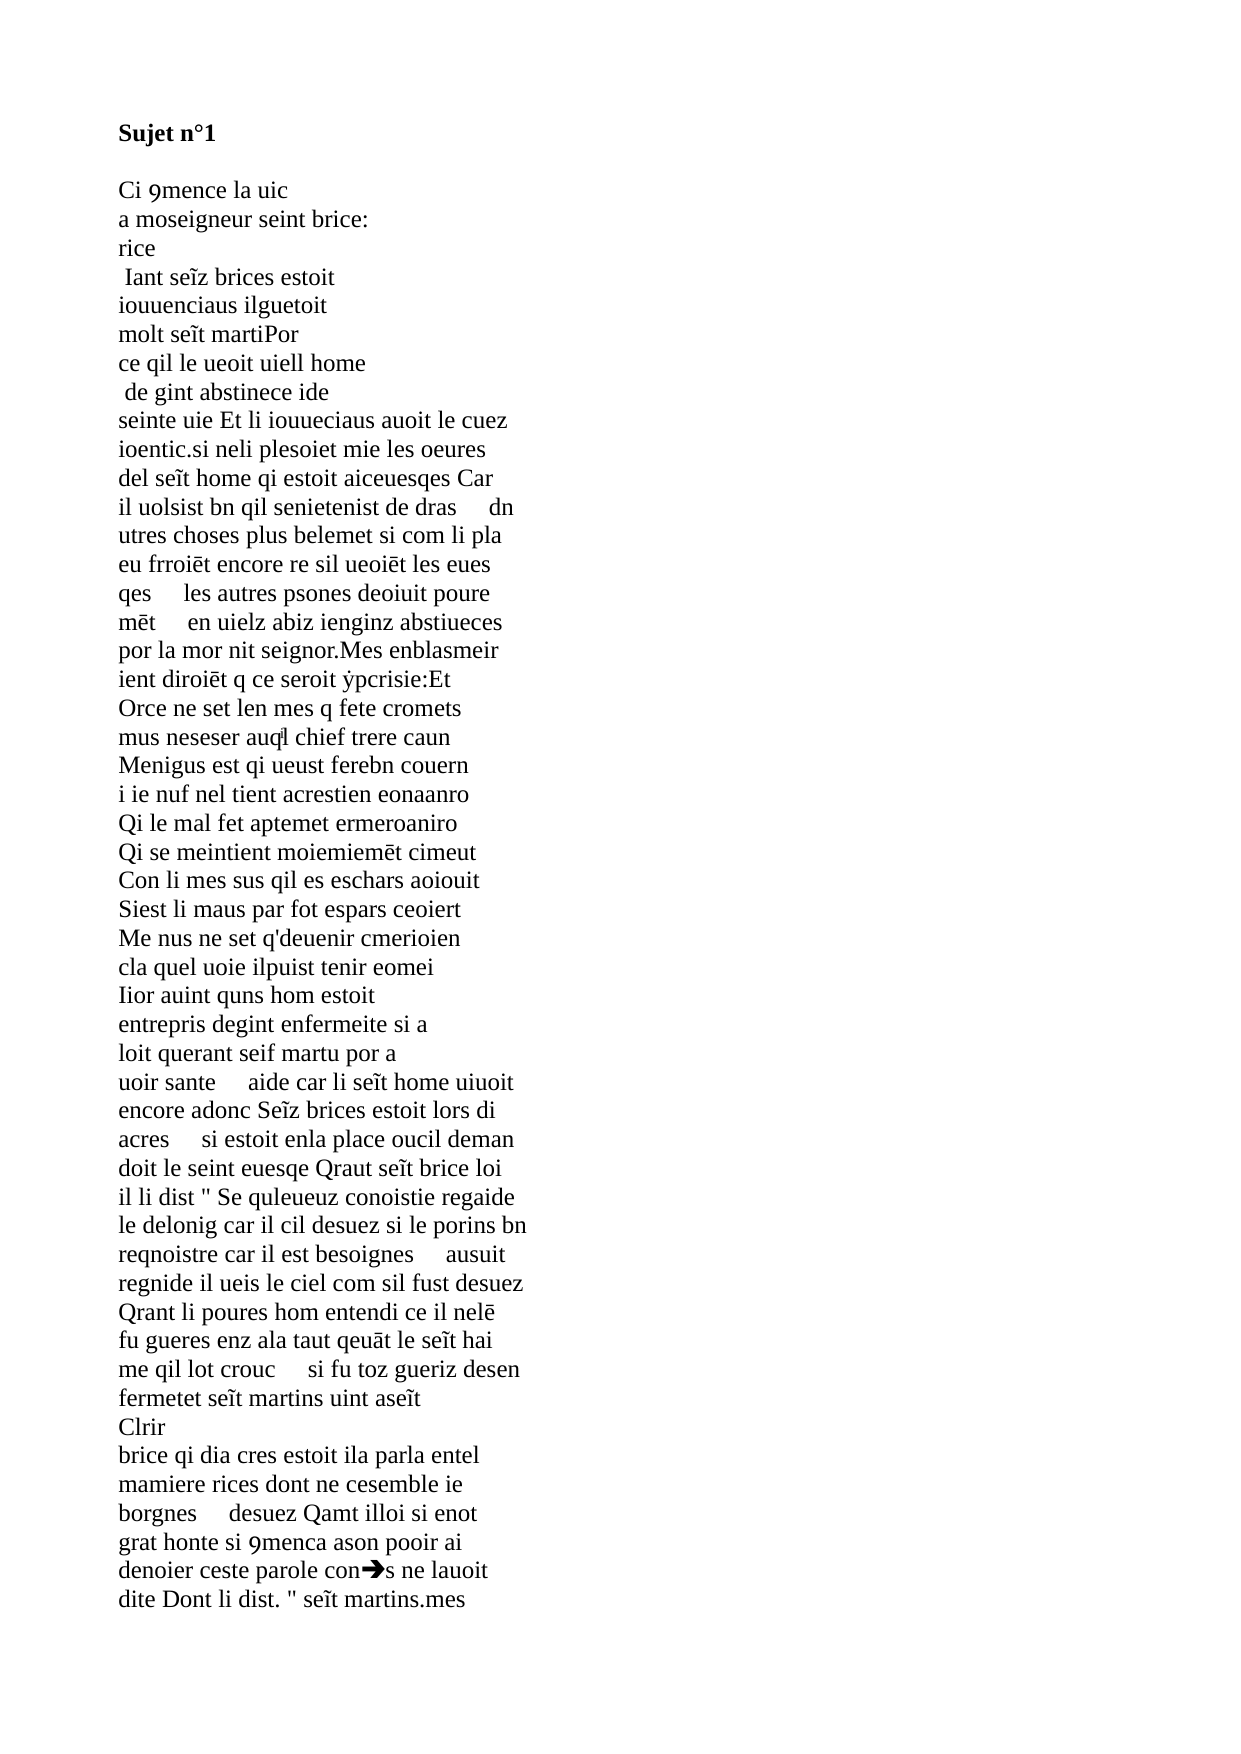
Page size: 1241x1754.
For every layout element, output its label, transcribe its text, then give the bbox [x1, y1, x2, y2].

text Menigus est qi ueust ferebn couern [118, 751, 1122, 779]
text fermetet seĩt martins uint aseĩt [118, 1383, 1122, 1412]
text Qi se meintient moiemiemēt cimeut [118, 837, 1122, 866]
text denoier ceste parole cons ne lauoit [118, 1556, 1122, 1584]
text rice [118, 233, 1122, 262]
text Me nus ne set q'deuenir cmerioien [118, 923, 1122, 952]
text Qrant li poures hom entendi ce il nelē [118, 1297, 1122, 1326]
text seinte uie Et li iouueciaus auoit le cuez [118, 406, 1122, 434]
text mēt  en uielz abiz ienginz abstiueces [118, 607, 1122, 636]
text iouuenciaus ilguetoit [118, 291, 1122, 319]
text por la mor nit seignor.Mes enblasmeir [118, 636, 1122, 664]
text regnide il ueis le ciel com sil fust desuez [118, 1268, 1122, 1297]
text acres  si estoit enla place oucil deman [118, 1124, 1122, 1153]
text entrepris degint enfermeite si a [118, 1009, 1122, 1038]
text Qi le mal fet aptemet ermeroaniro [118, 808, 1122, 837]
text Ci ꝯmence la uic [118, 176, 1122, 204]
text fu gueres enz ala taut qeuāt le seĩt hai [118, 1326, 1122, 1354]
text borgnes  desuez Qamt illoi si enot [118, 1498, 1122, 1527]
text Con li mes sus qil es eschars aoiouit [118, 866, 1122, 894]
text doit le seint euesqe Qraut seĩt brice loi [118, 1153, 1122, 1182]
text mus neseser auqͥl chief trere caun [118, 722, 1122, 751]
text grat honte si ꝯmenca ason pooir ai [118, 1527, 1122, 1556]
text le delonig car il cil desuez si le porins bn [118, 1211, 1122, 1239]
text Siest li maus par fot espars ceoiert [118, 894, 1122, 923]
text il li dist " Se quleueuz conoistie regaide [118, 1182, 1122, 1211]
text Clrir [118, 1412, 1122, 1441]
text reqnoistre car il est besoignes  ausuit [118, 1239, 1122, 1268]
text Sujet n°1 [118, 118, 1122, 147]
text dite Dont li dist. " seĩt martins.mes [118, 1584, 1122, 1613]
text me qil lot crouc  si fu toz gueriz desen [118, 1354, 1122, 1383]
text a moseigneur seint brice: [118, 204, 1122, 233]
text del seĩt home qi estoit aiceuesqes Car [118, 463, 1122, 492]
text molt seĩt martiPor [118, 319, 1122, 348]
text utres choses plus belemet si com li pla [118, 521, 1122, 549]
text qes  les autres psones deoiuit poure [118, 578, 1122, 607]
text i ie nuf nel tient acrestien eonaanro [118, 779, 1122, 808]
text brice qi dia cres estoit ila parla entel [118, 1441, 1122, 1469]
text Orce ne set len mes q fete cromets [118, 693, 1122, 722]
text il uolsist bn qil senietenist de dras  dn [118, 492, 1122, 521]
text eu frroiēt encore re sil ueoiēt les eues [118, 549, 1122, 578]
text ient diroiēt q ce seroit ẏpcrisie:Et [118, 664, 1122, 693]
text encore adonc Seĩz brices estoit lors di [118, 1096, 1122, 1124]
text ioentic.si neli plesoiet mie les oeures [118, 434, 1122, 463]
text de gint abstinece ide [118, 377, 1122, 406]
text uoir sante  aide car li seĩt home uiuoit [118, 1067, 1122, 1096]
text Iior auint quns hom estoit [118, 981, 1122, 1009]
text Iant seĩz brices estoit [118, 262, 1122, 291]
text mamiere rices dont ne cesemble ie [118, 1469, 1122, 1498]
text ce qil le ueoit uiell home [118, 348, 1122, 377]
text cla quel uoie ilpuist tenir eomei [118, 952, 1122, 981]
text loit querant seif martu por a [118, 1038, 1122, 1067]
